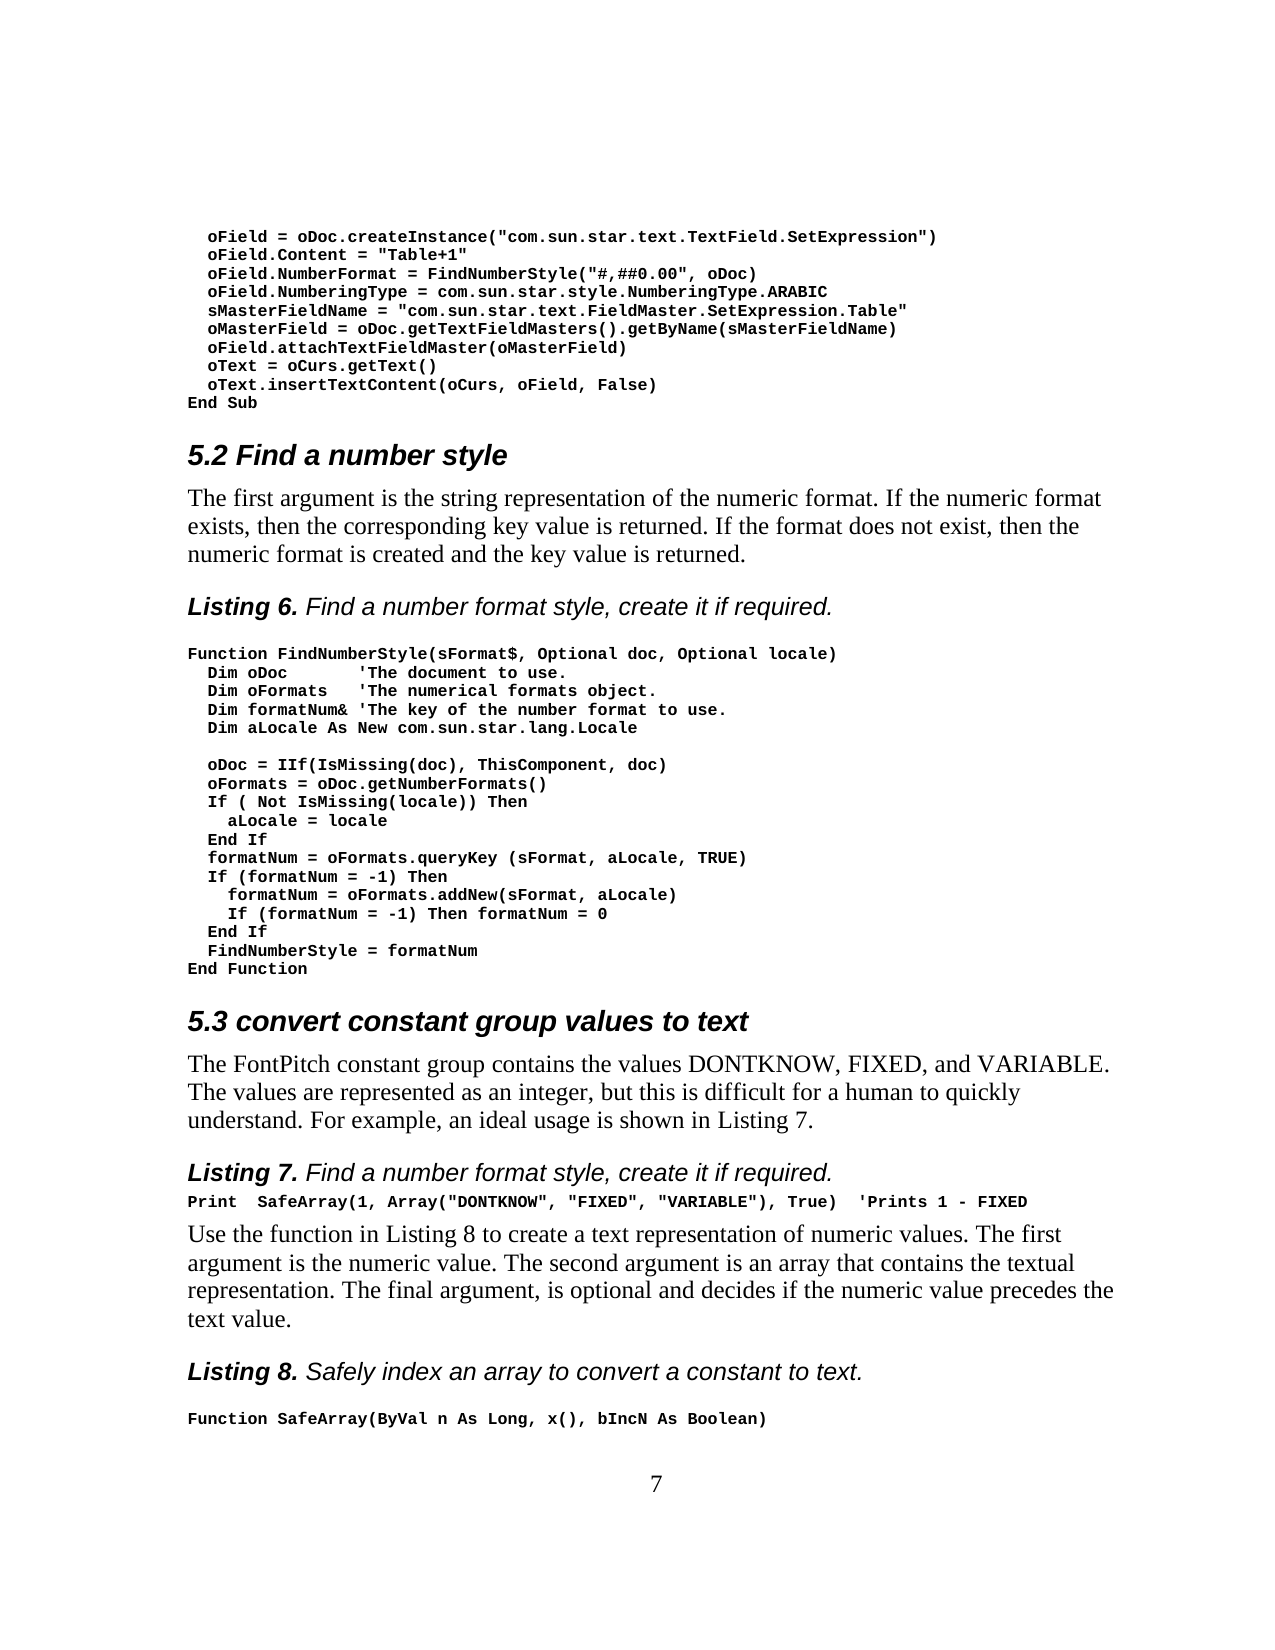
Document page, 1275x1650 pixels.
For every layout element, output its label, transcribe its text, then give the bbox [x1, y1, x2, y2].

text Use the function in Listing 8 to create a text representation of numeric values. The first argument is the numeric value. The second argument is an array that contains the textual representation. The final argument, is optional and decides if the numeric value precedes the text value. [187, 1220, 1125, 1332]
text If (formatNum = -1) Then formatNum = 0 [187, 906, 1125, 924]
text The FontPitch constant group contains the values DONTKNOW, FIXED, and VARIABLE. The values are represented as an integer, but this is difficult for a human to quickly understand. For example, an ideal usage is shown in Listing 7. [187, 1050, 1125, 1134]
text formatNum = oFormats.queryKey (sFormat, aLocale, TRUE) [187, 850, 1125, 868]
text End Sub [187, 395, 1125, 414]
text oField.NumberingType = com.sun.star.style.NumberingType.ARABIC [187, 284, 1125, 303]
text The first argument is the string representation of the numeric format. If the numeric format exists, then the corresponding key value is returned. If the format does not exist, then the numeric format is created and the key value is returned. [187, 484, 1125, 568]
text formatNum = oFormats.addNew(sFormat, aLocale) [187, 887, 1125, 906]
text End If [187, 924, 1125, 943]
text oText = oCurs.getText() [187, 358, 1125, 377]
text Function SafeArray(ByVal n As Long, x(), bIncN As Boolean) [187, 1411, 1125, 1429]
text If ( Not IsMissing(locale)) Then [187, 794, 1125, 813]
text oField = oDoc.createInstance("com.sun.star.text.TextField.SetExpression") [187, 228, 1125, 247]
text If (formatNum = -1) Then [187, 868, 1125, 887]
text sMasterFieldName = "com.sun.star.text.FieldMaster.SetExpression.Table" [187, 303, 1125, 321]
text oText.insertTextContent(oCurs, oField, False) [187, 377, 1125, 395]
text oFormats = oDoc.getNumberFormats() [187, 776, 1125, 794]
subtitle Find a number style [187, 439, 1125, 471]
text End Function [187, 961, 1125, 980]
text Dim aLocale As New com.sun.star.lang.Locale [187, 720, 1125, 739]
text oField.NumberFormat = FindNumberStyle("#,##0.00", oDoc) [187, 266, 1125, 284]
list Listing 7. Find a number format style, create it if required. [187, 1159, 1125, 1187]
text aLocale = locale [187, 813, 1125, 831]
text Dim oDoc 'The document to use. [187, 664, 1125, 683]
text oMasterField = oDoc.getTextFieldMasters().getByName(sMasterFieldName) [187, 321, 1125, 340]
text Function FindNumberStyle(sFormat$, Optional doc, Optional locale) [187, 646, 1125, 664]
list Listing 8. Safely index an array to convert a constant to text. [187, 1357, 1125, 1386]
text oField.attachTextFieldMaster(oMasterField) [187, 340, 1125, 358]
text Print SafeArray(1, Array("DONTKNOW", "FIXED", "VARIABLE"), True) 'Prints 1 - FIXED [187, 1194, 1125, 1213]
text Dim formatNum& 'The key of the number format to use. [187, 702, 1125, 720]
text oField.Content = "Table+1" [187, 247, 1125, 266]
text Dim oFormats 'The numerical formats object. [187, 683, 1125, 702]
text oDoc = IIf(IsMissing(doc), ThisComponent, doc) [187, 757, 1125, 776]
text End If [187, 831, 1125, 850]
text FindNumberStyle = formatNum [187, 943, 1125, 961]
list Listing 6. Find a number format style, create it if required. [187, 593, 1125, 621]
subtitle convert constant group values to text [187, 1005, 1125, 1037]
